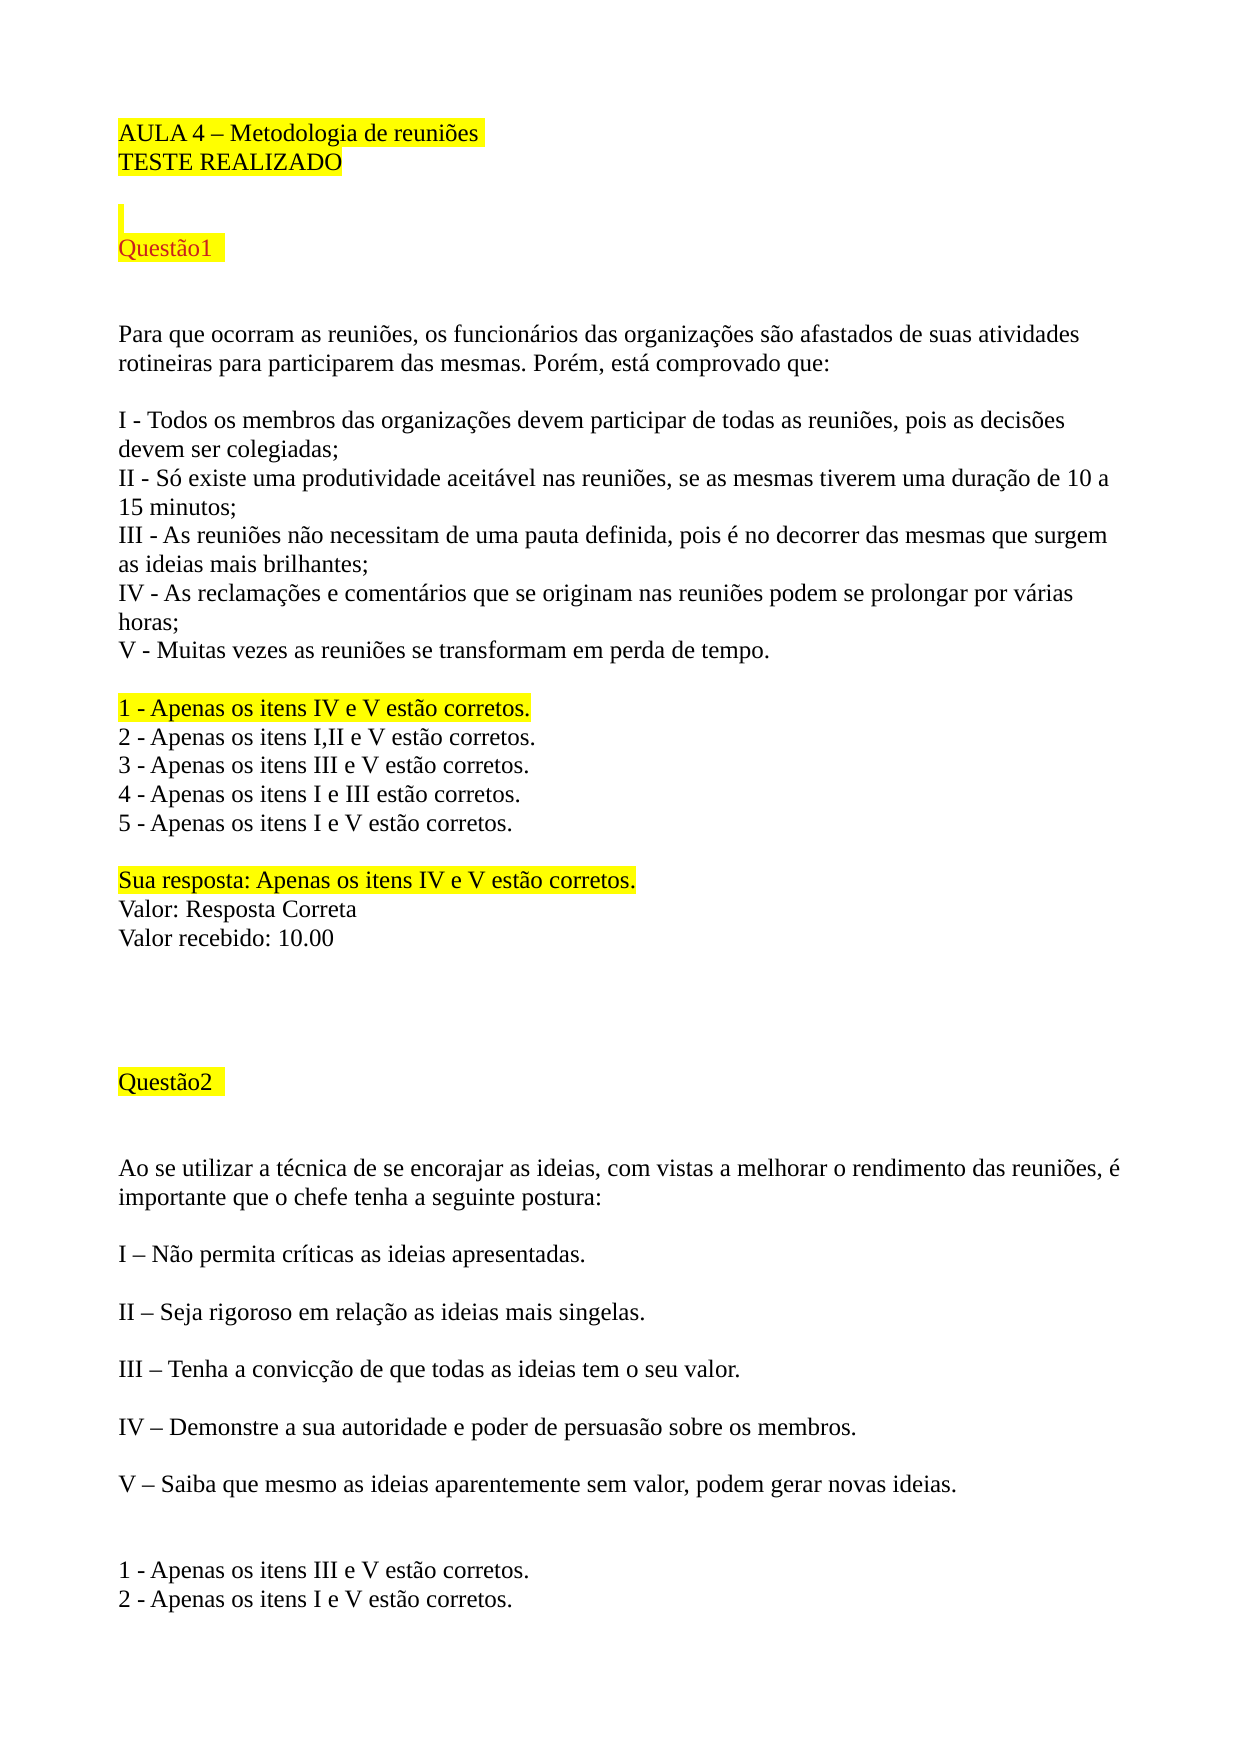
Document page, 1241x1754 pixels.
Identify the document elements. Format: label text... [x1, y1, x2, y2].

text 2 - Apenas os itens I e V estão corretos. [118, 1584, 1122, 1613]
text 1 - Apenas os itens III e V estão corretos. [118, 1556, 1122, 1584]
text V - Muitas vezes as reuniões se transformam em perda de tempo. [118, 636, 1122, 664]
text III – Tenha a convicção de que todas as ideias tem o seu valor. [118, 1354, 1122, 1383]
text V – Saiba que mesmo as ideias aparentemente sem valor, podem gerar novas ideias. [118, 1469, 1122, 1498]
text Para que ocorram as reuniões, os funcionários das organizações são afastados de suas atividades rotineiras para participarem das mesmas. Porém, está comprovado que: [118, 319, 1122, 377]
text IV - As reclamações e comentários que se originam nas reuniões podem se prolongar por várias horas; [118, 578, 1122, 636]
text 4 - Apenas os itens I e III estão corretos. [118, 779, 1122, 808]
text Valor: Resposta Correta [118, 894, 1122, 923]
text AULA 4 – Metodologia de reuniões [118, 118, 1122, 147]
text Valor recebido: 10.00 [118, 923, 1122, 952]
text 1 - Apenas os itens IV e V estão corretos. [118, 693, 1122, 722]
text II - Só existe uma produtividade aceitável nas reuniões, se as mesmas tiverem uma duração de 10 a 15 minutos; [118, 463, 1122, 521]
text I - Todos os membros das organizações devem participar de todas as reuniões, pois as decisões devem ser colegiadas; [118, 406, 1122, 463]
text III - As reuniões não necessitam de uma pauta definida, pois é no decorrer das mesmas que surgem as ideias mais brilhantes; [118, 521, 1122, 578]
text TESTE REALIZADO [118, 147, 1122, 176]
text Ao se utilizar a técnica de se encorajar as ideias, com vistas a melhorar o rendimento das reuniões, é importante que o chefe tenha a seguinte postura: [118, 1153, 1122, 1211]
text Sua resposta: Apenas os itens IV e V estão corretos. [118, 866, 1122, 894]
text 2 - Apenas os itens I,II e V estão corretos. [118, 722, 1122, 751]
text Questão2 [118, 1067, 1122, 1096]
text IV – Demonstre a sua autoridade e poder de persuasão sobre os membros. [118, 1412, 1122, 1441]
text Questão1 [118, 233, 1122, 262]
text 3 - Apenas os itens III e V estão corretos. [118, 751, 1122, 779]
text 5 - Apenas os itens I e V estão corretos. [118, 808, 1122, 837]
text II – Seja rigoroso em relação as ideias mais singelas. [118, 1297, 1122, 1326]
text I – Não permita críticas as ideias apresentadas. [118, 1239, 1122, 1268]
